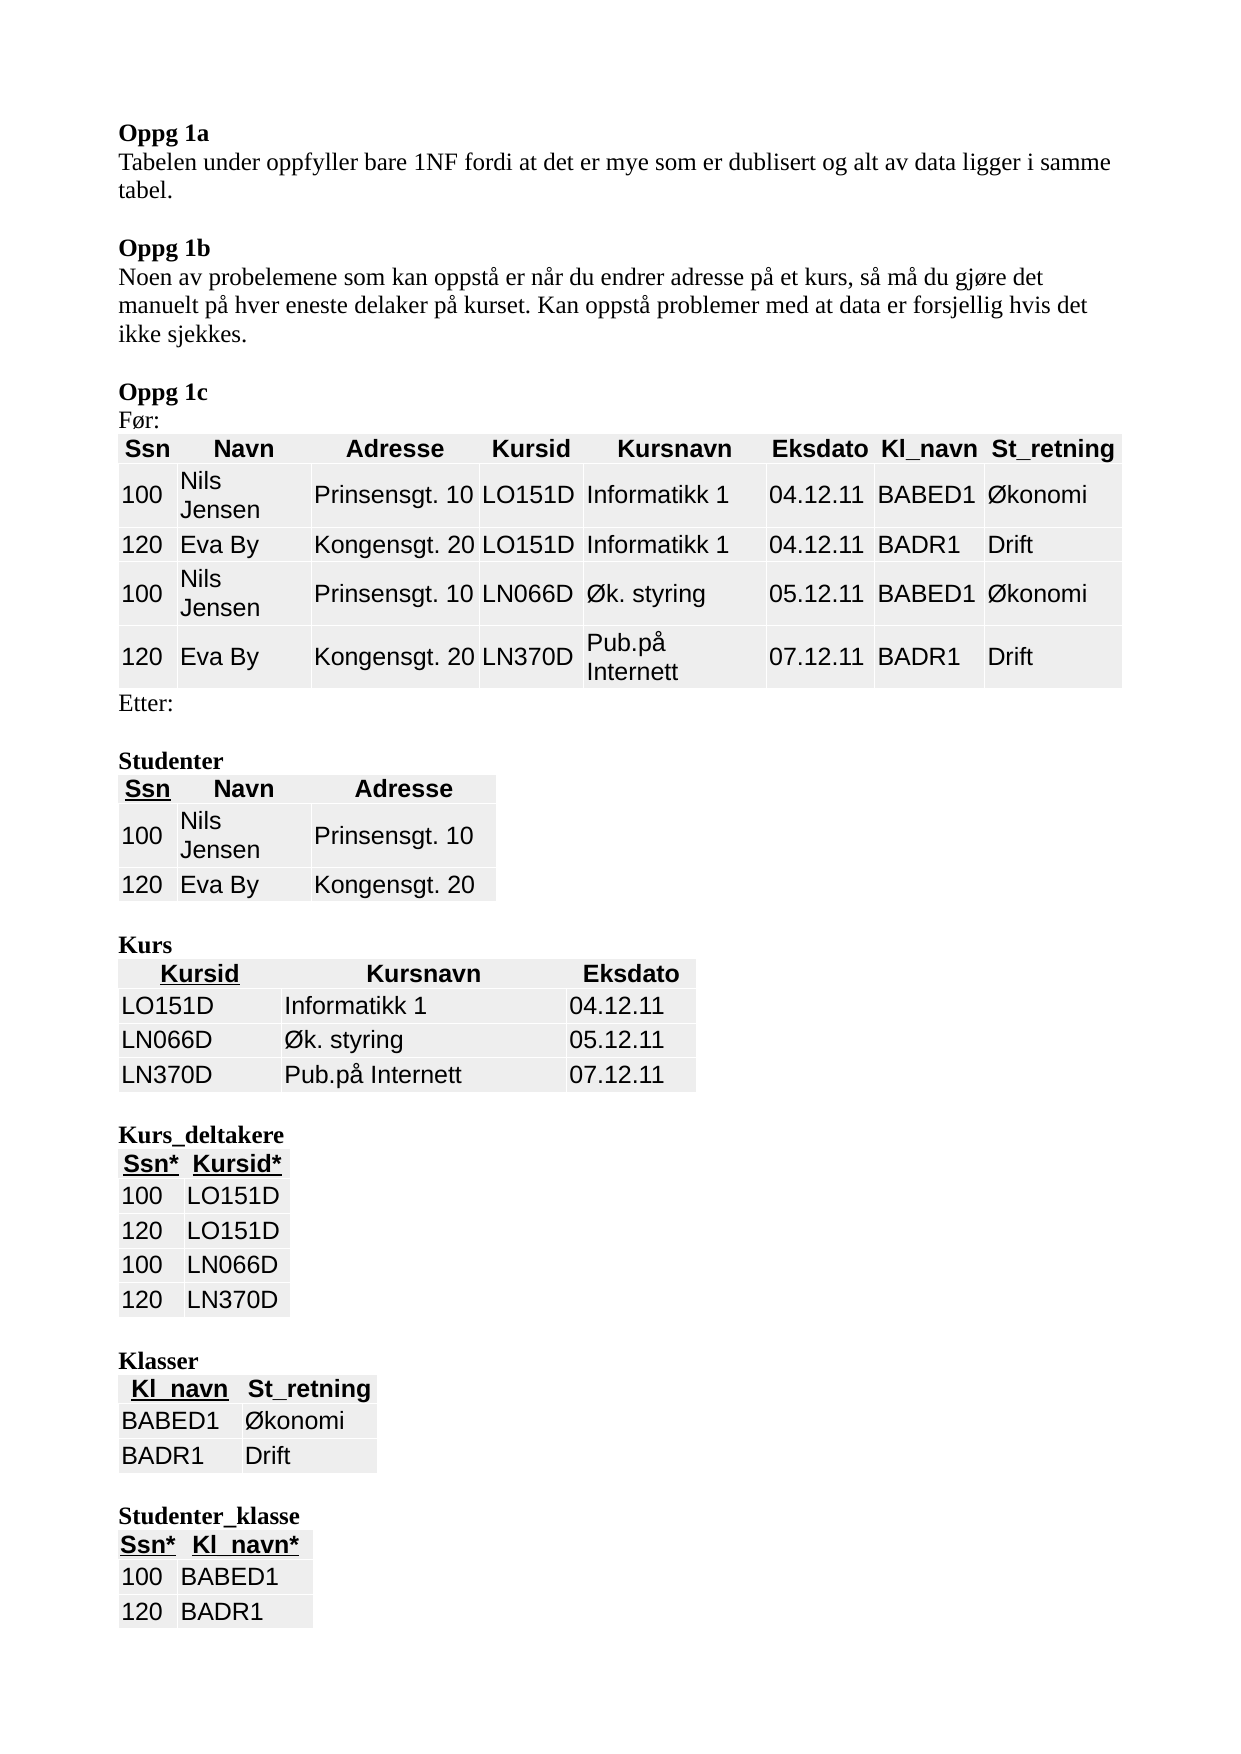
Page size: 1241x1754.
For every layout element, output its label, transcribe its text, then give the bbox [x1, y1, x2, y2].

table_header St_retning [242, 1375, 377, 1403]
text Før: [118, 406, 1122, 434]
table_cell Kongensgt. 20 [312, 626, 479, 688]
table_cell Informatikk 1 [584, 464, 766, 527]
table_cell Prinsensgt. 10 [312, 562, 479, 625]
table_header St_retning [984, 434, 1122, 463]
text Etter: [118, 689, 1122, 717]
table_cell LN066D [119, 1024, 281, 1057]
table_cell LO151D [480, 528, 583, 561]
table_cell 120 [119, 626, 177, 688]
table_header Ssn* [118, 1149, 184, 1178]
table_cell Øk. styring [584, 562, 766, 625]
table_cell 05.12.11 [767, 562, 874, 625]
table_cell 120 [119, 1214, 184, 1247]
table_cell LN066D [480, 562, 583, 625]
table_cell LN370D [119, 1058, 281, 1092]
table_cell BADR1 [119, 1439, 242, 1473]
table_header Navn [177, 775, 311, 803]
table_cell Eva By [178, 868, 311, 901]
table_header Ssn* [118, 1530, 177, 1559]
table_cell Pub.på Internett [282, 1058, 566, 1092]
table_cell 04.12.11 [567, 989, 696, 1022]
table_cell 100 [119, 804, 177, 867]
table_cell LO151D [185, 1214, 290, 1247]
table_cell Nils Jensen [178, 562, 311, 625]
table_cell BADR1 [875, 528, 984, 561]
table_header Kursid [479, 434, 583, 463]
table_cell 120 [119, 1283, 184, 1317]
table_cell BABED1 [875, 562, 984, 625]
table_header Eksdato [566, 959, 696, 988]
table_cell BABED1 [119, 1404, 242, 1438]
table_header Kl_navn* [178, 1530, 313, 1559]
table_cell 100 [119, 562, 177, 625]
table_cell Økonomi [985, 562, 1122, 625]
table_cell Kongensgt. 20 [312, 528, 479, 561]
table_cell LO151D [480, 464, 583, 527]
table_cell 100 [119, 464, 177, 527]
table_cell Eva By [178, 528, 311, 561]
table_cell LO151D [119, 989, 281, 1022]
table_cell Øk. styring [282, 1024, 566, 1057]
table_cell LO151D [185, 1179, 290, 1213]
table_cell 04.12.11 [767, 464, 874, 527]
table_cell 100 [119, 1179, 184, 1213]
table_cell BADR1 [875, 626, 984, 688]
table_cell LN370D [185, 1283, 290, 1317]
table_header Kursid* [184, 1149, 290, 1178]
text Studenter [118, 746, 1122, 774]
table_cell Økonomi [985, 464, 1122, 527]
table_cell 04.12.11 [767, 528, 874, 561]
table_header Adresse [311, 434, 479, 463]
table_cell Drift [985, 626, 1122, 688]
text Kurs_deltakere [118, 1121, 1122, 1149]
text Oppg 1b [118, 233, 1122, 262]
table_cell 100 [119, 1560, 177, 1594]
table_cell BADR1 [178, 1595, 313, 1628]
table_header Kl_navn [118, 1375, 242, 1403]
table_cell Informatikk 1 [282, 989, 566, 1022]
table_header Kl_navn [874, 434, 984, 463]
table_cell 100 [119, 1249, 184, 1282]
table_cell LN370D [480, 626, 583, 688]
table_cell Prinsensgt. 10 [312, 804, 496, 867]
table_cell LN066D [185, 1249, 290, 1282]
table_cell Informatikk 1 [584, 528, 766, 561]
text Noen av probelemene som kan oppstå er når du endrer adresse på et kurs, så må du gjøre det manuelt på hver eneste delaker på kurset. Kan oppstå problemer med at data er forsjellig hvis det ikke sjekkes. [118, 262, 1122, 348]
text Oppg 1a [118, 118, 1122, 147]
table_header Ssn [118, 775, 177, 803]
table_cell Prinsensgt. 10 [312, 464, 479, 527]
table_cell Eva By [178, 626, 311, 688]
table_header Kursnavn [281, 959, 566, 988]
table_cell BABED1 [875, 464, 984, 527]
text Klasser [118, 1346, 1122, 1374]
table_cell Drift [985, 528, 1122, 561]
table_cell 120 [119, 868, 177, 901]
table_cell 120 [119, 1595, 177, 1628]
table_cell 05.12.11 [567, 1024, 696, 1057]
text Oppg 1c [118, 377, 1122, 406]
table_header Navn [177, 434, 311, 463]
table_cell 07.12.11 [567, 1058, 696, 1092]
table_header Ssn [118, 434, 177, 463]
table_cell Økonomi [243, 1404, 377, 1438]
table_header Kursid [118, 959, 281, 988]
table_header Eksdato [766, 434, 874, 463]
table_header Adresse [311, 775, 496, 803]
table_cell BABED1 [178, 1560, 313, 1594]
table_cell 120 [119, 528, 177, 561]
table_cell Pub.på Internett [584, 626, 766, 688]
table_cell Nils Jensen [178, 804, 311, 867]
table_cell Nils Jensen [178, 464, 311, 527]
table_cell Kongensgt. 20 [312, 868, 496, 901]
table_cell Drift [243, 1439, 377, 1473]
table_cell 07.12.11 [767, 626, 874, 688]
text Tabelen under oppfyller bare 1NF fordi at det er mye som er dublisert og alt av data ligger i samme tabel. [118, 147, 1122, 204]
text Kurs [118, 930, 1122, 959]
table_header Kursnavn [584, 434, 766, 463]
text Studenter_klasse [118, 1501, 1122, 1530]
